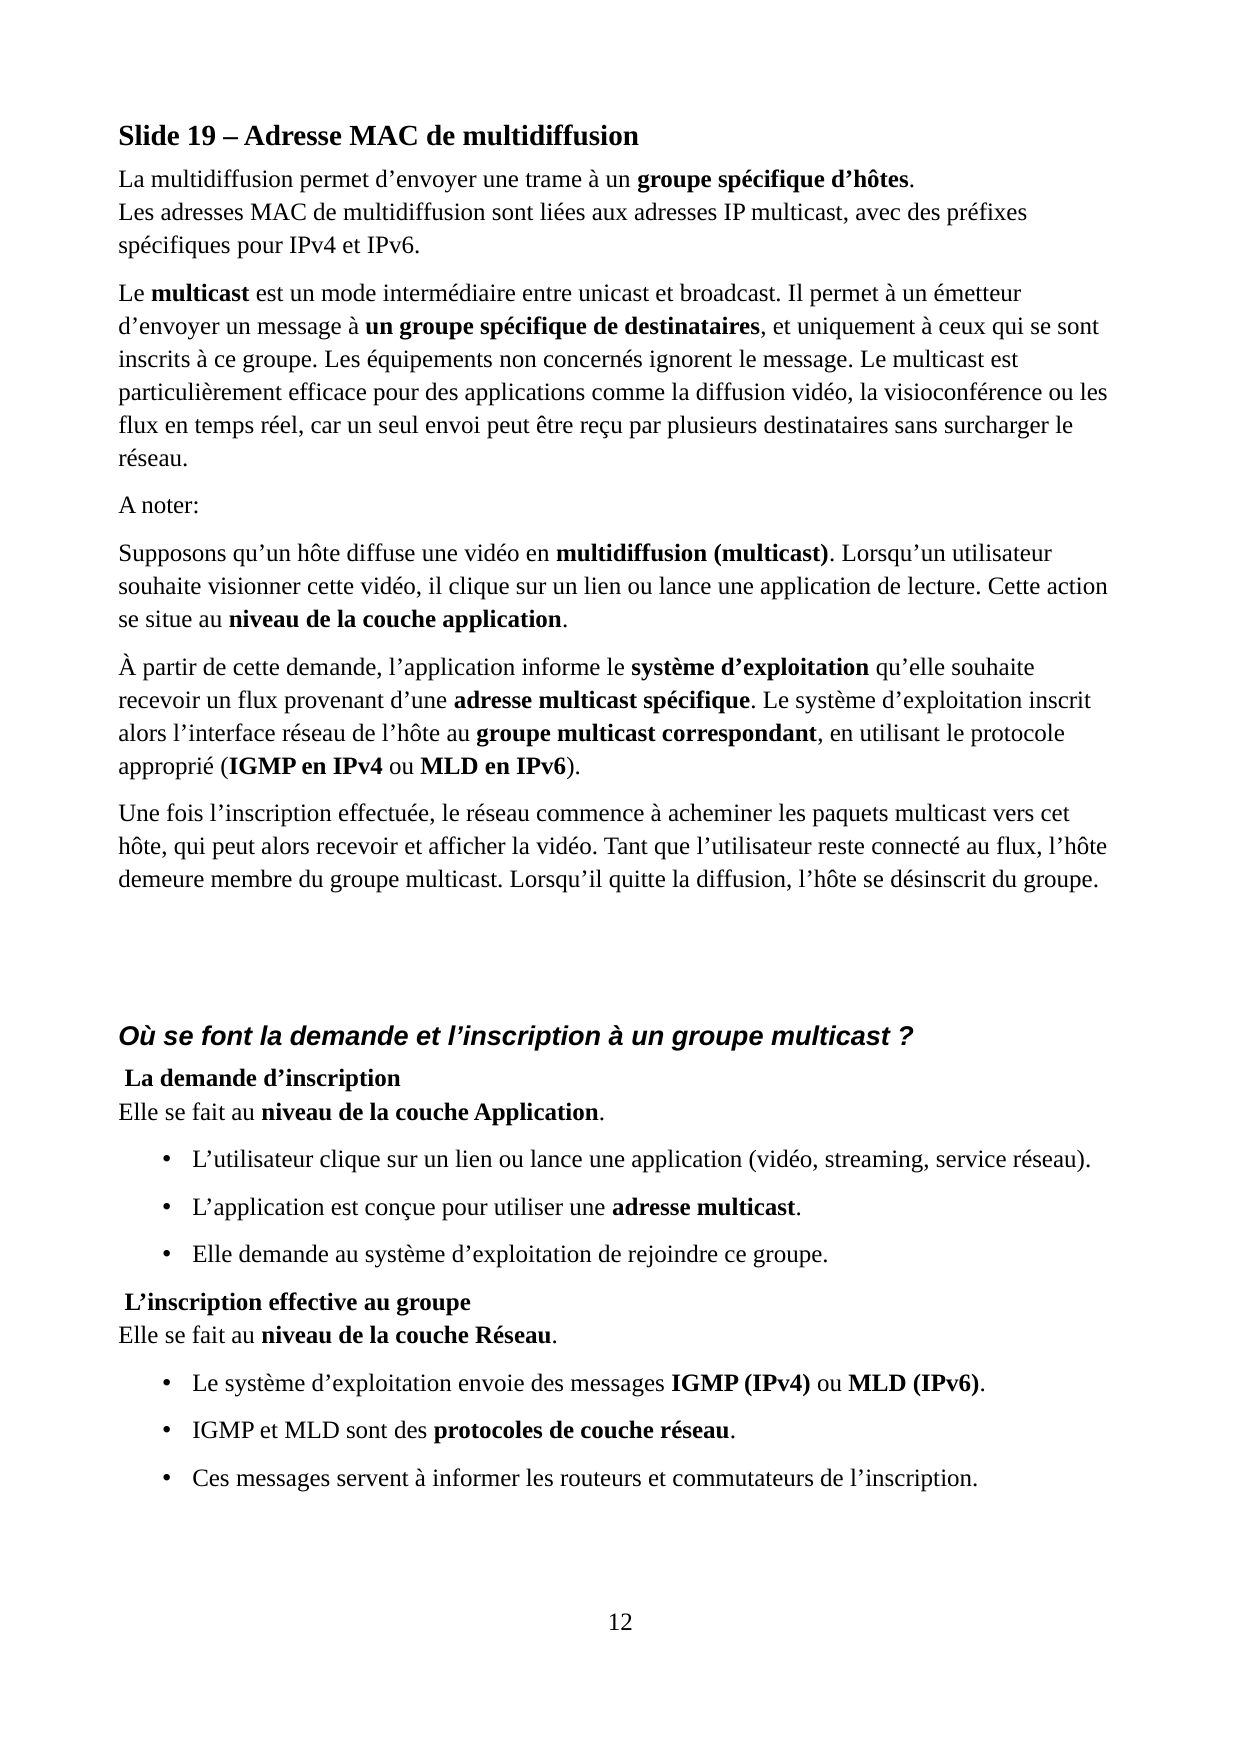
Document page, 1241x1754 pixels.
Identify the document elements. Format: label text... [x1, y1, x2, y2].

list L’application est conçue pour utiliser une adresse multicast. [162, 1192, 1122, 1221]
text A noter: [118, 491, 1122, 519]
text Supposons qu’un hôte diffuse une vidéo en multidiffusion (multicast). Lorsqu’un utilisateur souhaite visionner cette vidéo, il clique sur un lien ou lance une application de lecture. Cette action se situe au niveau de la couche application. [118, 538, 1122, 633]
text À partir de cette demande, l’application informe le système d’exploitation qu’elle souhaite recevoir un flux provenant d’une adresse multicast spécifique. Le système d’exploitation inscrit alors l’interface réseau de l’hôte au groupe multicast correspondant, en utilisant le protocole approprié (IGMP en IPv4 ou MLD en IPv6). [118, 652, 1122, 779]
list Le système d’exploitation envoie des messages IGMP (IPv4) ou MLD (IPv6). [162, 1368, 1122, 1396]
text La multidiffusion permet d’envoyer une trame à un groupe spécifique d’hôtes. Les adresses MAC de multidiffusion sont liées aux adresses IP multicast, avec des préfixes spécifiques pour IPv4 et IPv6. [118, 164, 1122, 259]
list IGMP et MLD sont des protocoles de couche réseau. [162, 1415, 1122, 1444]
list L’utilisateur clique sur un lien ou lance une application (vidéo, streaming, service réseau). [162, 1144, 1122, 1173]
text L’inscription effective au groupe Elle se fait au niveau de la couche Réseau. [118, 1287, 1122, 1349]
list Elle demande au système d’exploitation de rejoindre ce groupe. [162, 1239, 1122, 1268]
subtitle Slide 19 – Adresse MAC de multidiffusion [118, 118, 1122, 152]
text Le multicast est un mode intermédiaire entre unicast et broadcast. Il permet à un émetteur d’envoyer un message à un groupe spécifique de destinataires, et uniquement à ceux qui se sont inscrits à ce groupe. Les équipements non concernés ignorent le message. Le multicast est particulièrement efficace pour des applications comme la diffusion vidéo, la visioconférence ou les flux en temps réel, car un seul envoi peut être reçu par plusieurs destinataires sans surcharger le réseau. [118, 278, 1122, 472]
text La demande d’inscription Elle se fait au niveau de la couche Application. [118, 1063, 1122, 1125]
subtitle Où se font la demande et l’inscription à un groupe multicast ? [118, 1020, 1122, 1051]
text Une fois l’inscription effectuée, le réseau commence à acheminer les paquets multicast vers cet hôte, qui peut alors recevoir et afficher la vidéo. Tant que l’utilisateur reste connecté au flux, l’hôte demeure membre du groupe multicast. Lorsqu’il quitte la diffusion, l’hôte se désinscrit du groupe. [118, 798, 1122, 893]
list Ces messages servent à informer les routeurs et commutateurs de l’inscription. [162, 1463, 1122, 1492]
